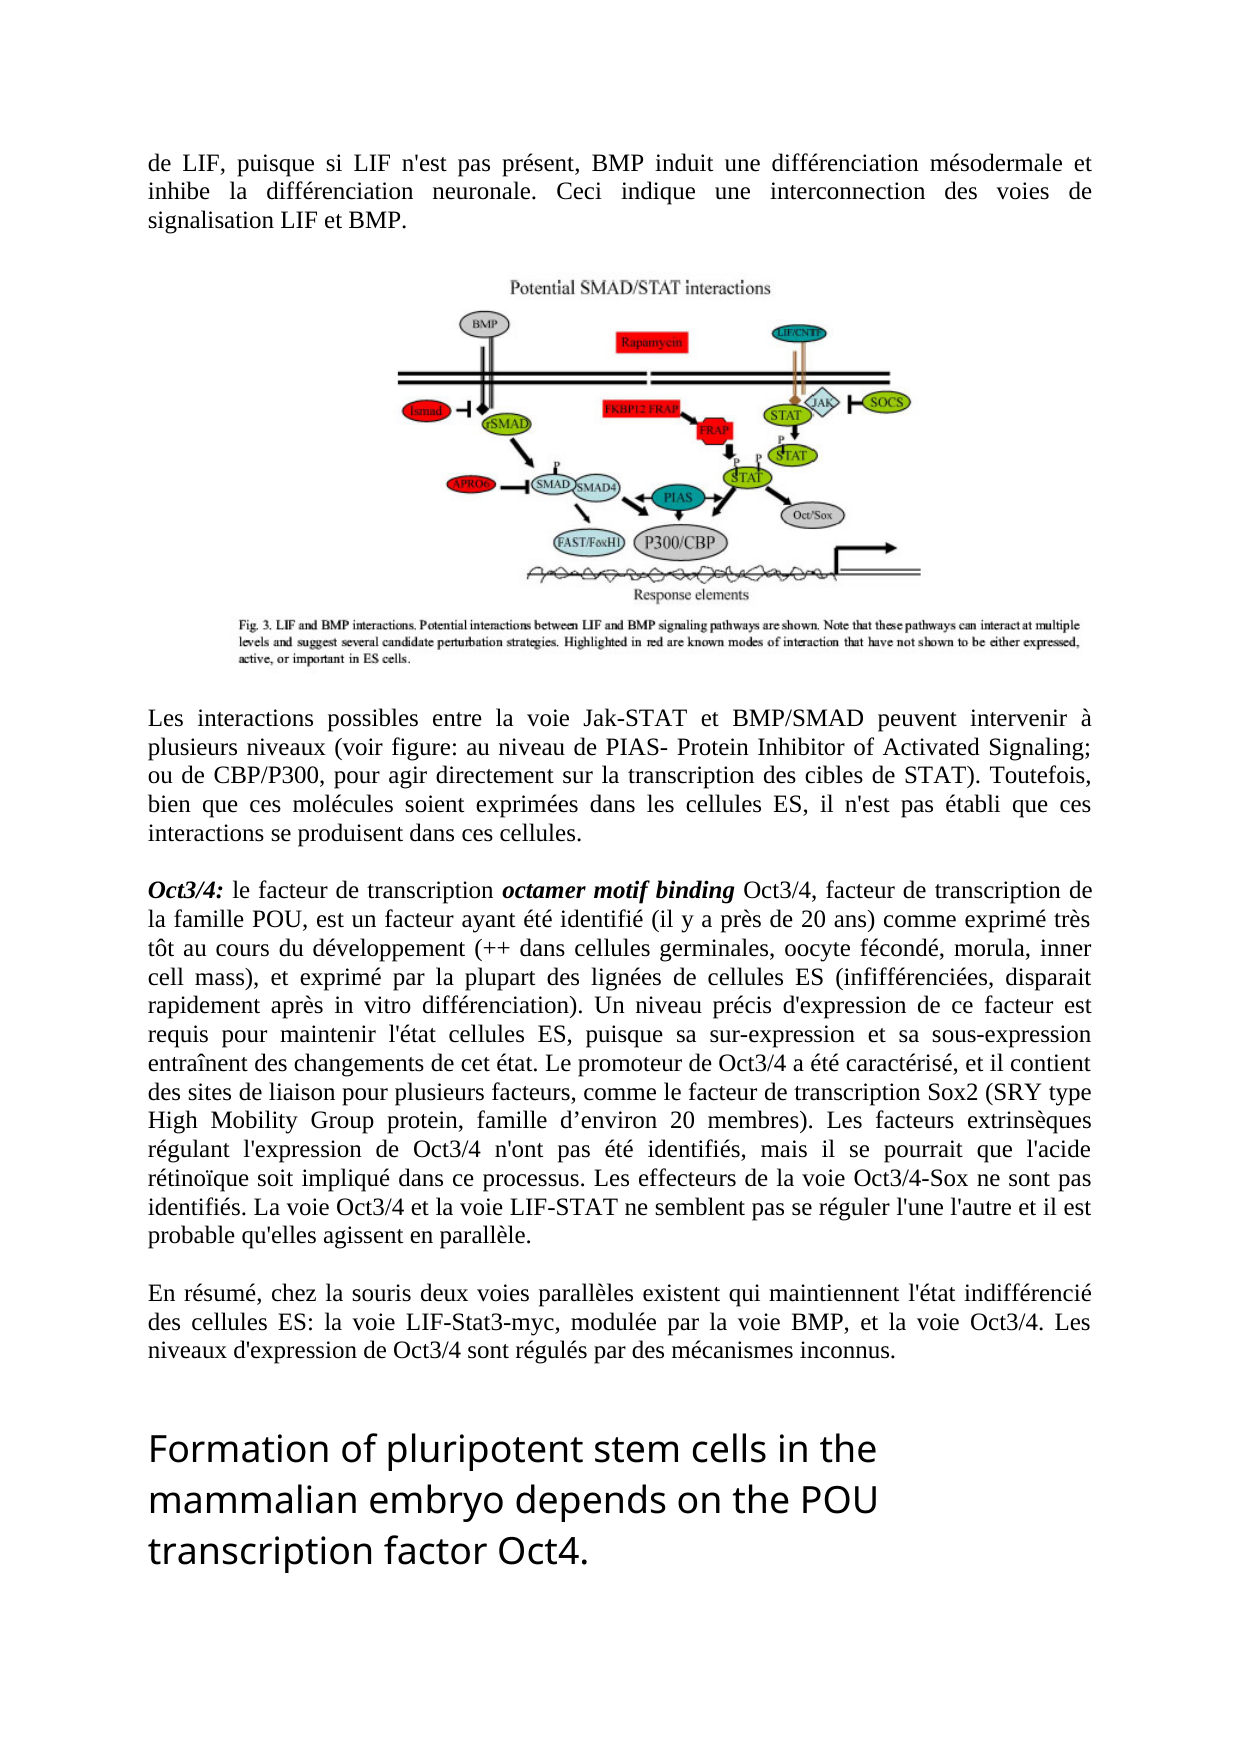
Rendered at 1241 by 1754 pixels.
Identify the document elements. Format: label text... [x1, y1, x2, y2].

text de LIF, puisque si LIF n'est pas présent, BMP induit une différenciation mésodermale et inhibe la différenciation neuronale. Ceci indique une interconnection des voies de signalisation LIF et BMP. [148, 148, 1093, 234]
picture [221, 262, 1099, 675]
text Oct3/4: le facteur de transcription octamer motif binding Oct3/4, facteur de transcription de la famille POU, est un facteur ayant été identifié (il y a près de 20 ans) comme exprimé très tôt au cours du développement (++ dans cellules germinales, oocyte fécondé, morula, inner cell mass), et exprimé par la plupart des lignées de cellules ES (infifférenciées, disparait rapidement après in vitro différenciation). Un niveau précis d'expression de ce facteur est requis pour maintenir l'état cellules ES, puisque sa sur-expression et sa sous-expression entraînent des changements de cet état. Le promoteur de Oct3/4 a été caractérisé, et il contient des sites de liaison pour plusieurs facteurs, comme le facteur de transcription Sox2 (SRY type High Mobility Group protein, famille d’environ 20 membres). Les facteurs extrinsèques régulant l'expression de Oct3/4 n'ont pas été identifiés, mais il se pourrait que l'acide rétinoïque soit impliqué dans ce processus. Les effecteurs de la voie Oct3/4-Sox ne sont pas identifiés. La voie Oct3/4 et la voie LIF-STAT ne semblent pas se réguler l'une l'autre et il est probable qu'elles agissent en parallèle. [148, 876, 1093, 1249]
text En résumé, chez la souris deux voies parallèles existent qui maintiennent l'état indifférencié des cellules ES: la voie LIF-Stat3-myc, modulée par la voie BMP, et la voie Oct3/4. Les niveaux d'expression de Oct3/4 sont régulés par des mécanismes inconnus. [148, 1278, 1093, 1364]
text Les interactions possibles entre la voie Jak-STAT et BMP/SMAD peuvent intervenir à plusieurs niveaux (voir figure: au niveau de PIAS- Protein Inhibitor of Activated Signaling; ou de CBP/P300, pour agir directement sur la transcription des cibles de STAT). Toutefois, bien que ces molécules soient exprimées dans les cellules ES, il n'est pas établi que ces interactions se produisent dans ces cellules. [148, 703, 1093, 847]
text Formation of pluripotent stem cells in the mammalian embryo depends on the POU transcription factor Oct4. [148, 1422, 1093, 1575]
